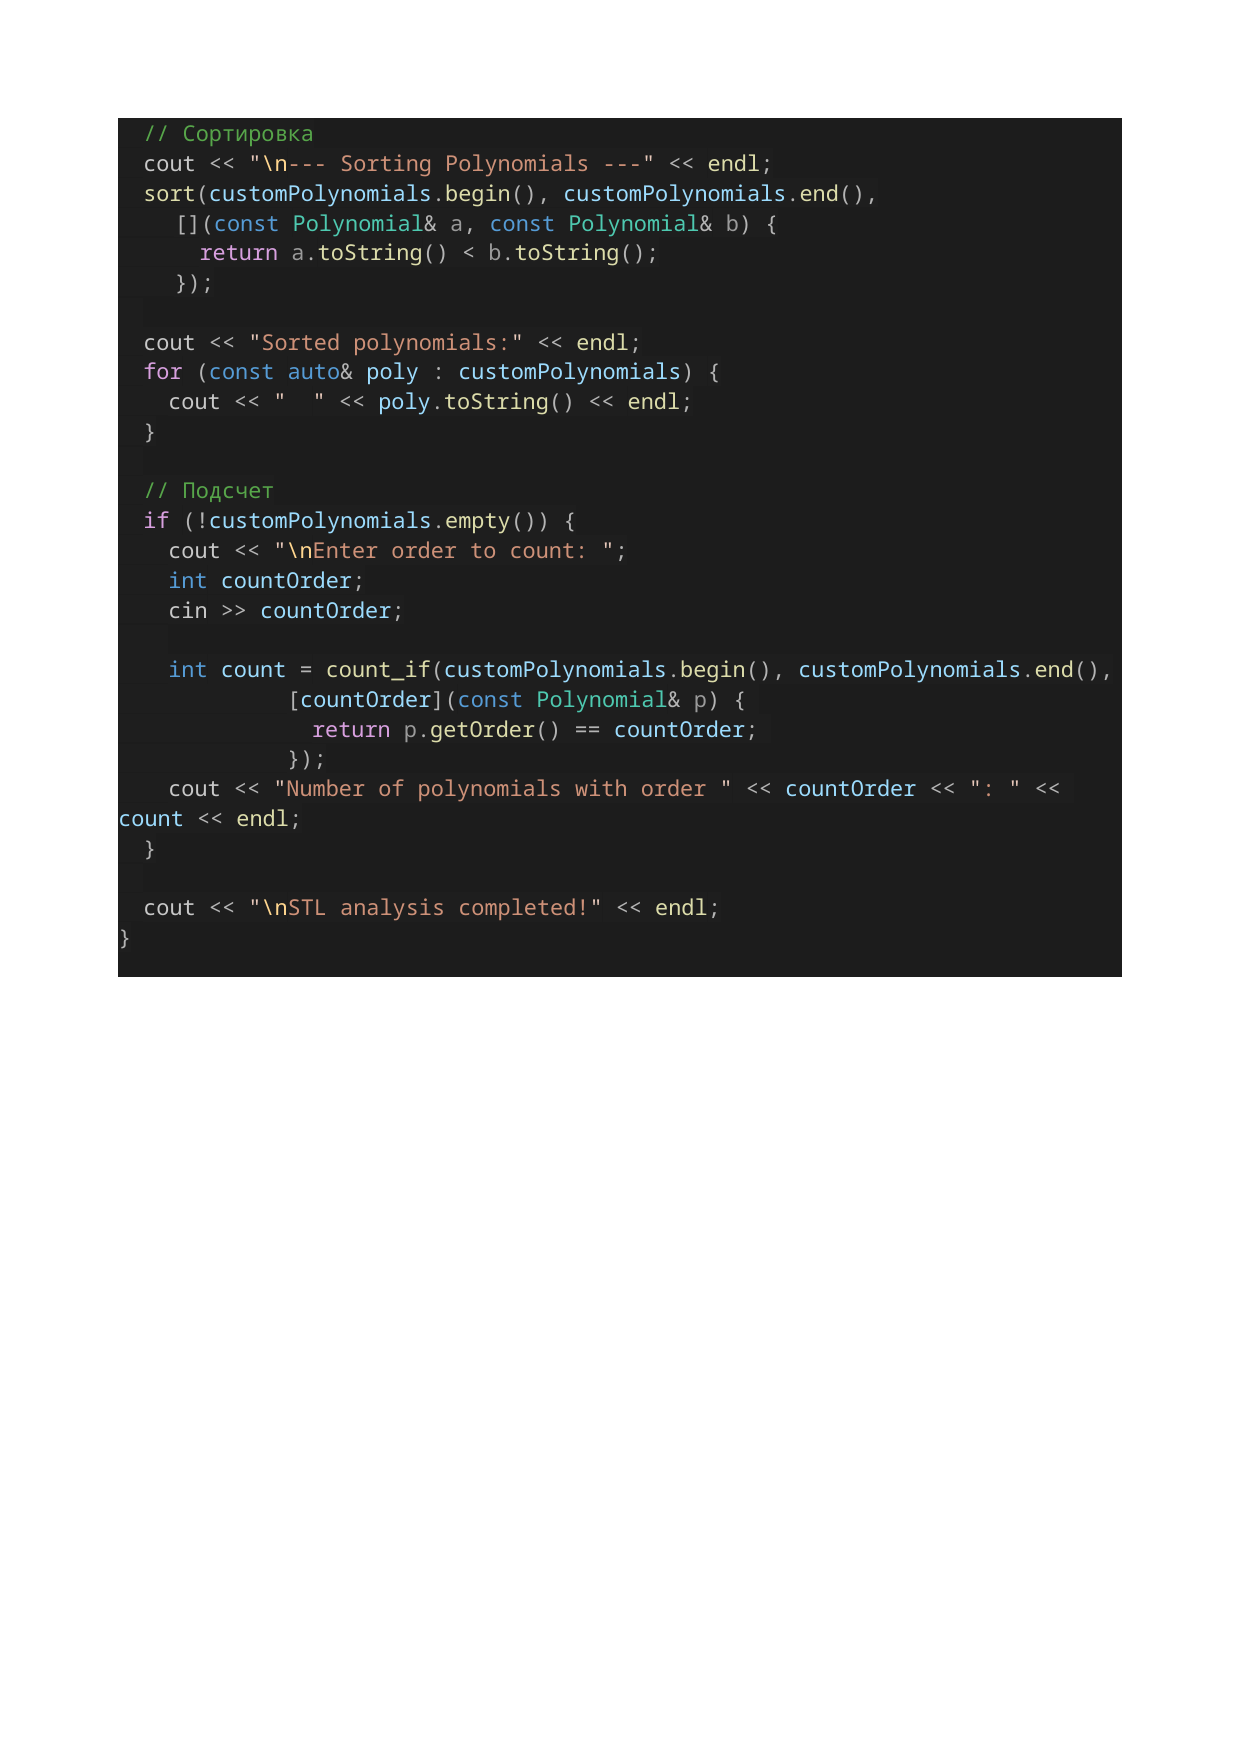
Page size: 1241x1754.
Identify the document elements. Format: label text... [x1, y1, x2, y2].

table_header // Сортировка cout << "\n--- Sorting Polynomials ---" << endl; sort(customPolynomials.begin(), customPolynomials.end(), [](const Polynomial& a, const Polynomial& b) { return a.toString() < b.toString(); }); cout << "Sorted polynomials:" << endl; for (const auto& poly : customPolynomials) { cout << " " << poly.toString() << endl; } // Подсчет if (!customPolynomials.empty()) { cout << "\nEnter order to count: "; int countOrder; cin >> countOrder; int count = count_if(customPolynomials.begin(), customPolynomials.end(), [countOrder](const Polynomial& p) { return p.getOrder() == countOrder; }); cout << "Number of polynomials with order " << countOrder << ": " << count << endl; } cout << "\nSTL analysis completed!" << endl; } [118, 118, 1122, 977]
